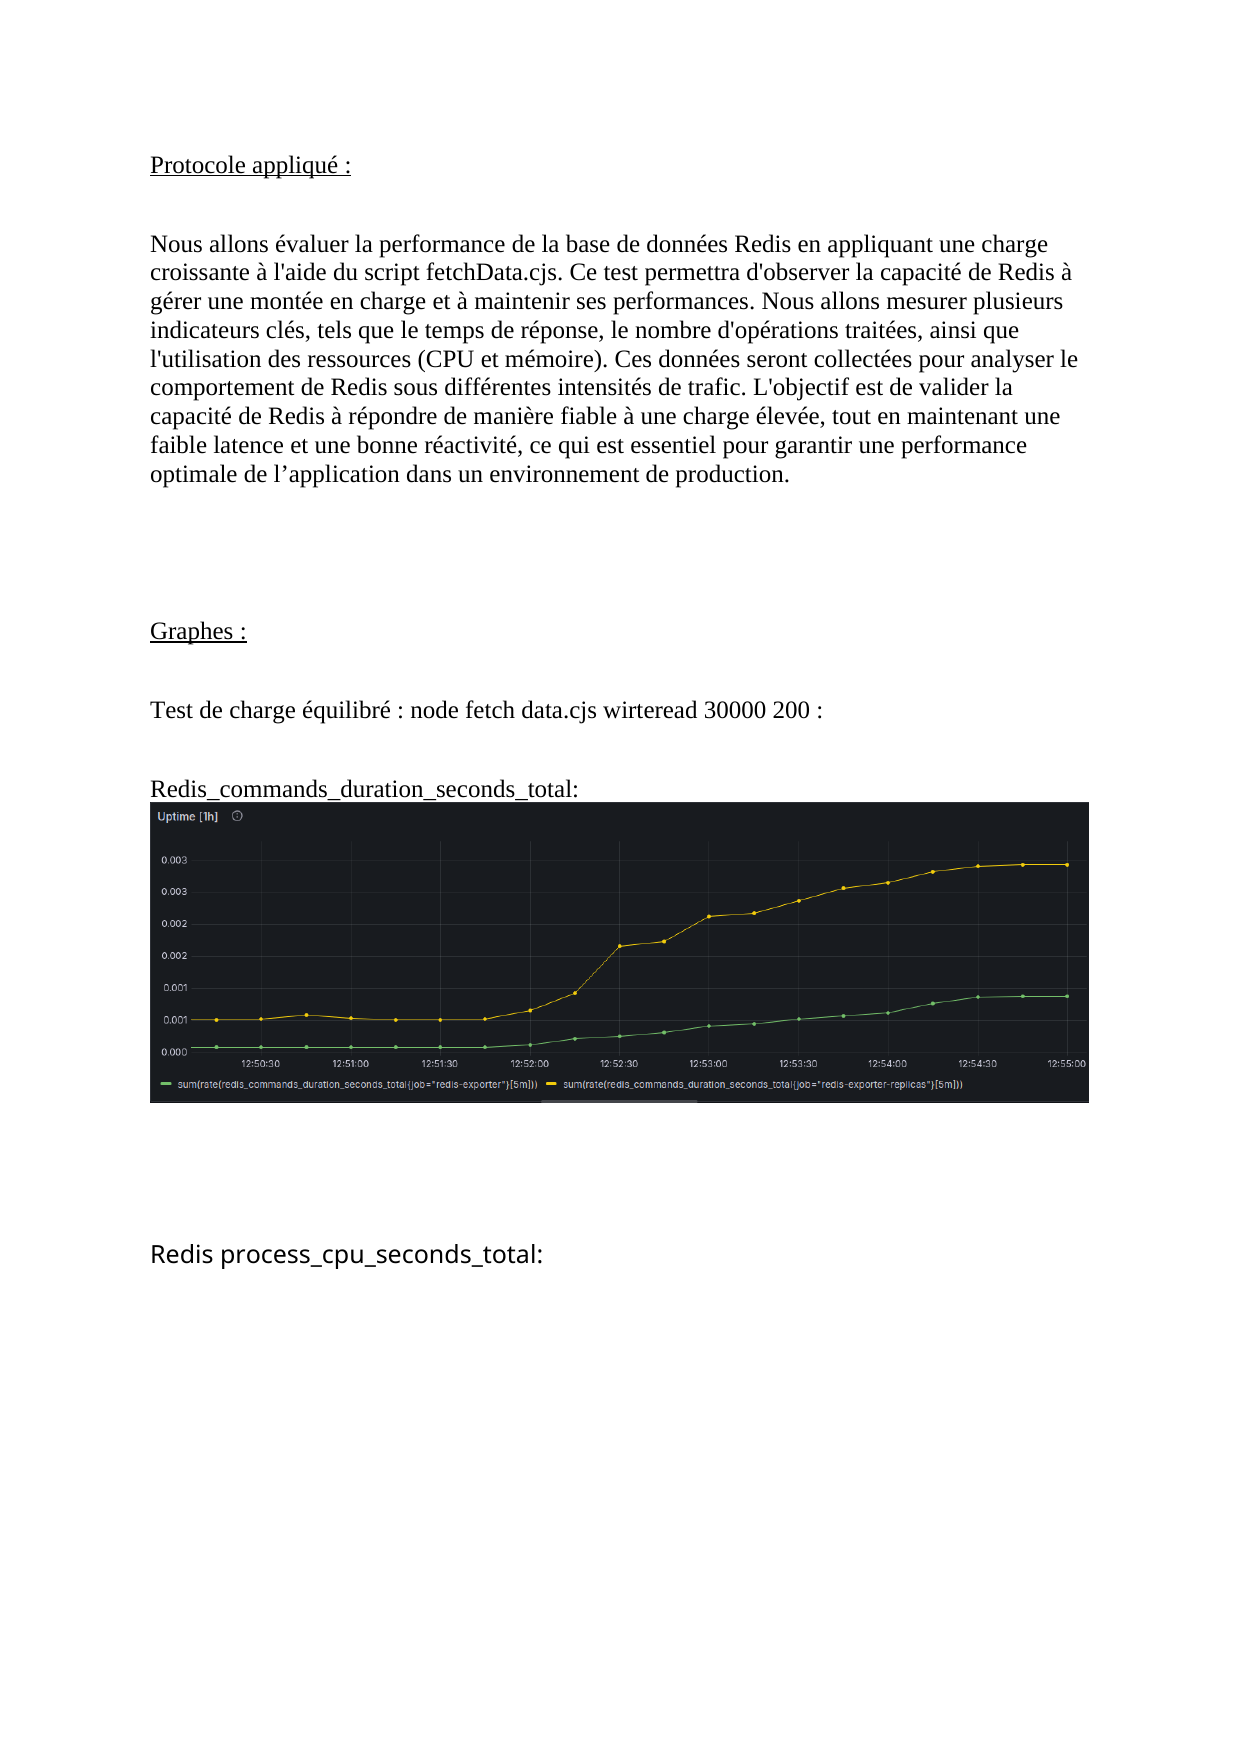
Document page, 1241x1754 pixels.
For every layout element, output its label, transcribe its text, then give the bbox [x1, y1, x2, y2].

text Protocole appliqué : [150, 150, 1090, 179]
text Redis_commands_duration_seconds_total: [150, 774, 1090, 1102]
text Nous allons évaluer la performance de la base de données Redis en appliquant une charge croissante à l'aide du script fetchData.cjs. Ce test permettra d'observer la capacité de Redis à gérer une montée en charge et à maintenir ses performances. Nous allons mesurer plusieurs indicateurs clés, tels que le temps de réponse, le nombre d'opérations traitées, ainsi que l'utilisation des ressources (CPU et mémoire). Ces données seront collectées pour analyser le comportement de Redis sous différentes intensités de trafic. L'objectif est de valider la capacité de Redis à répondre de manière fiable à une charge élevée, tout en maintenant une faible latence et une bonne réactivité, ce qui est essentiel pour garantir une performance optimale de l’application dans un environnement de production. [150, 229, 1090, 487]
text Graphes : [150, 616, 1090, 645]
text Redis process_cpu_seconds_total: [150, 1237, 1090, 1271]
text Test de charge équilibré : node fetch data.cjs wirteread 30000 200 : [150, 695, 1090, 724]
